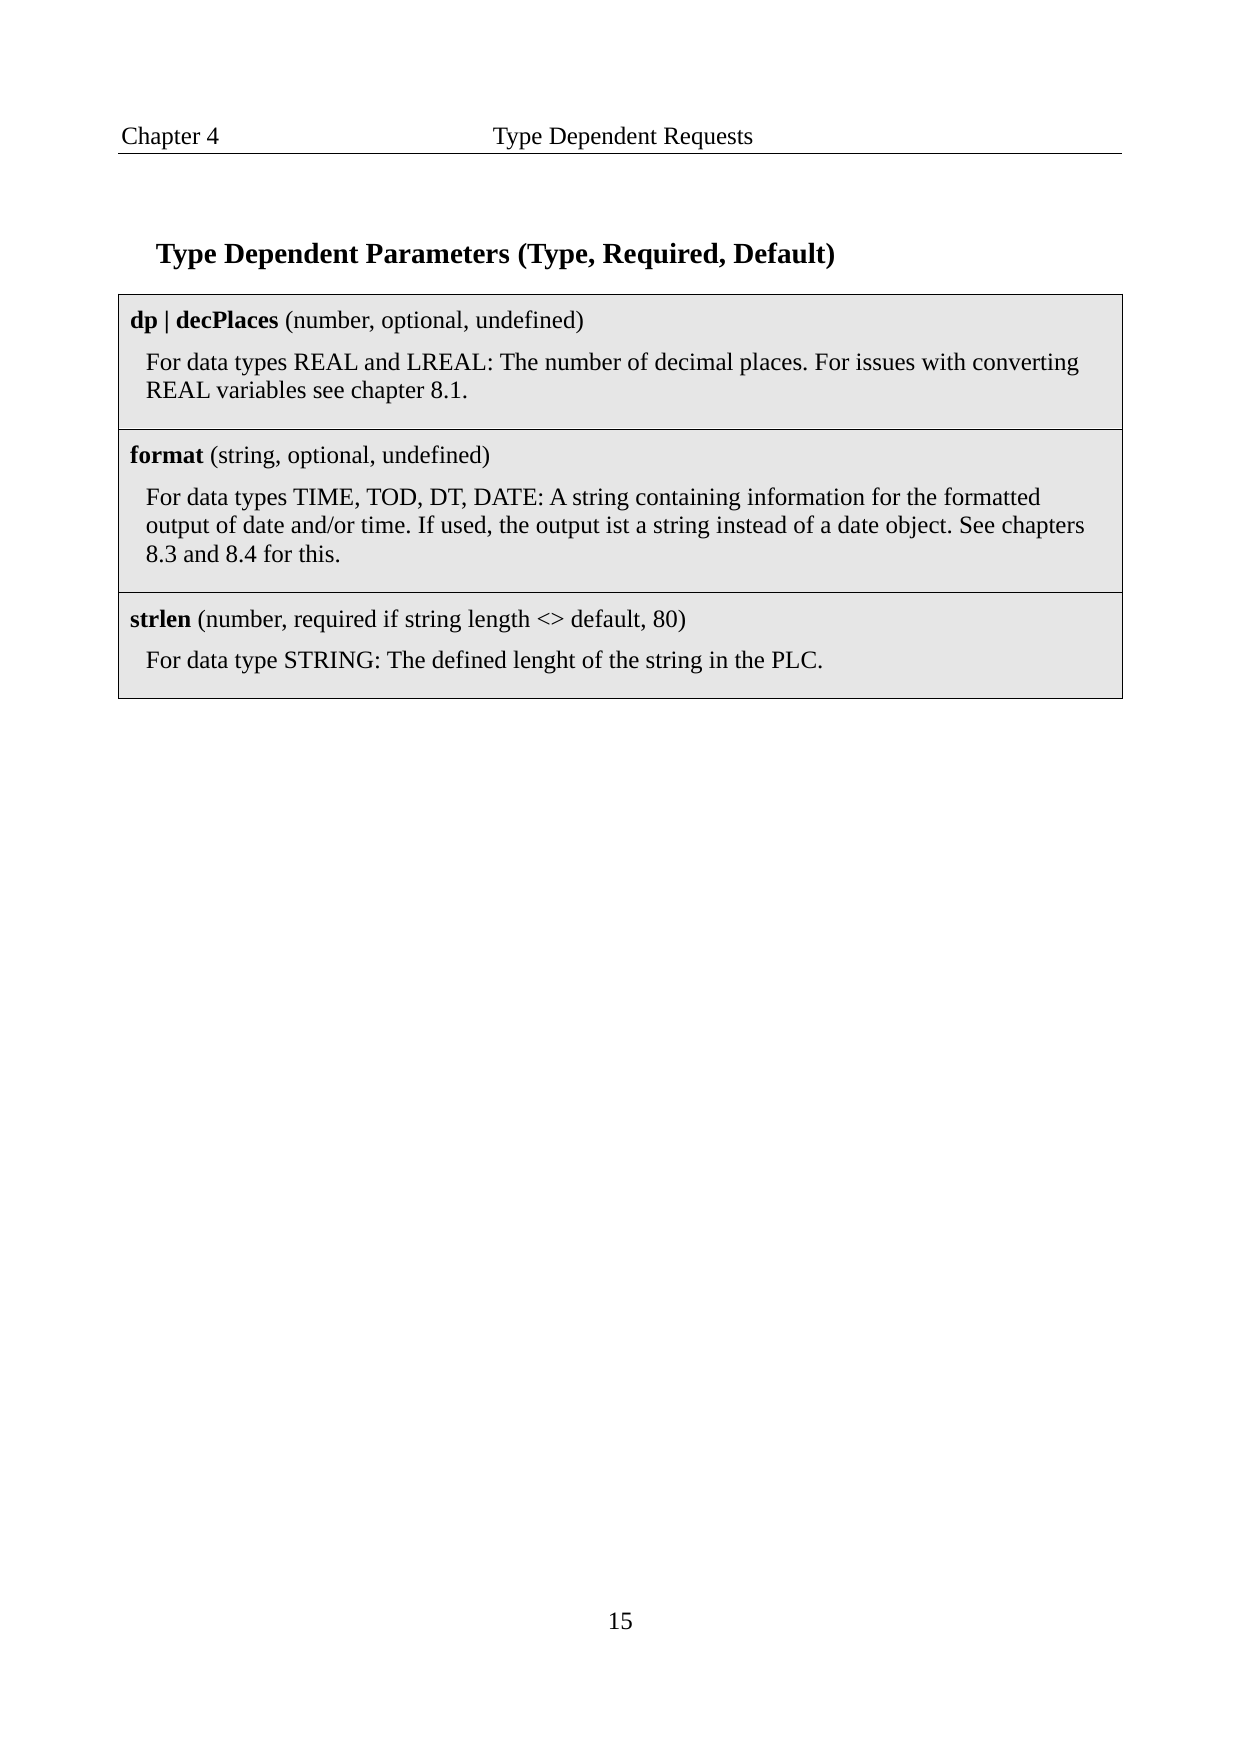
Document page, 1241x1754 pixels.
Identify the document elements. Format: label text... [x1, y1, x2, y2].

table_cell format (string, optional, undefined) For data types TIME, TOD, DT, DATE: A string containing information for the formatted output of date and/or time. If used, the output ist a string instead of a date object. See chapters 8.3 and 8.4 for this. [119, 430, 1122, 592]
table_cell strlen (number, required if string length <> default, 80) For data type STRING: The defined lenght of the string in the PLC. [119, 593, 1122, 698]
subtitle Type Dependent Parameters (Type, Required, Default) [156, 236, 1122, 269]
table_header dp | decPlaces (number, optional, undefined) For data types REAL and LREAL: The number of decimal places. For issues with converting REAL variables see chapter 8.1. [119, 295, 1122, 428]
